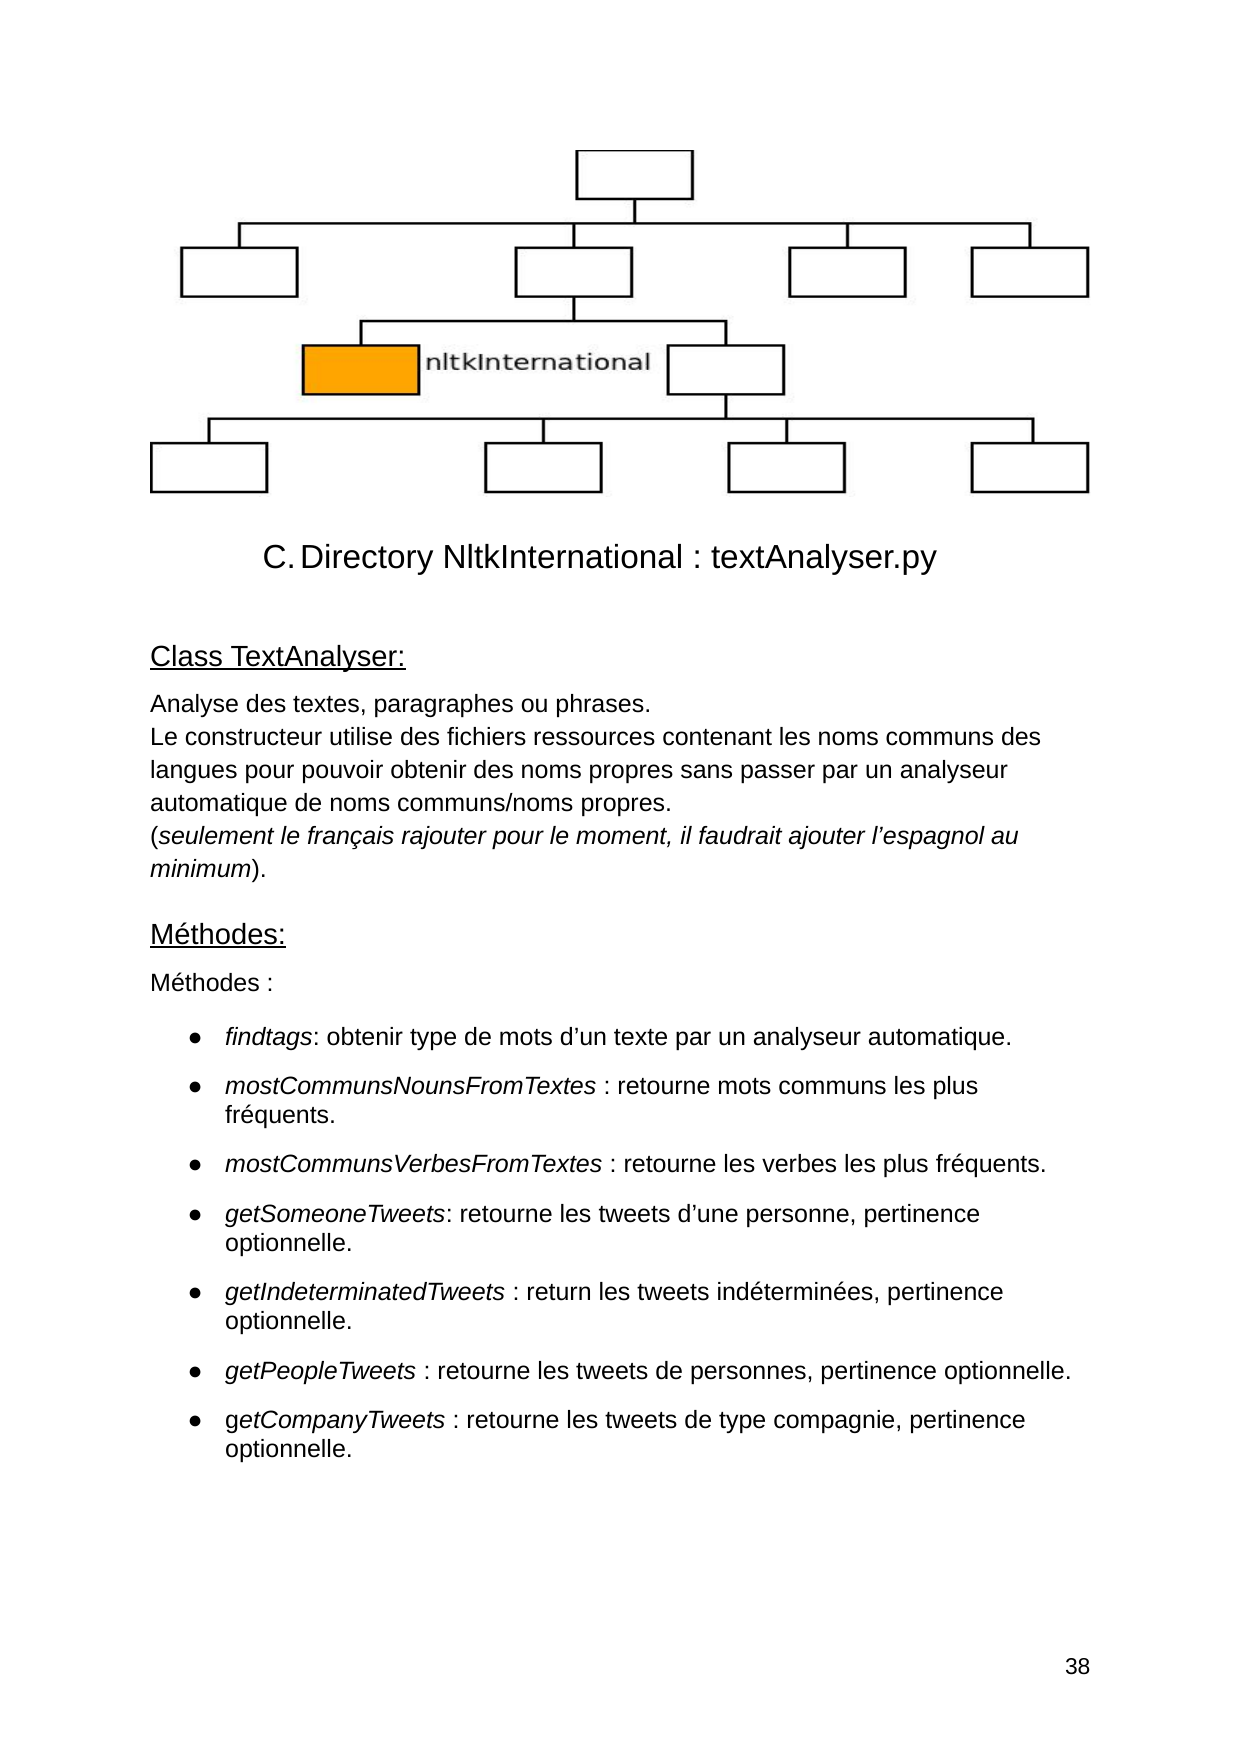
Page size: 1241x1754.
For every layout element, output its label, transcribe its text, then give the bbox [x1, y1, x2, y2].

picture [150, 150, 1091, 497]
list mostCommunsVerbesFromTextes : retourne les verbes les plus fréquents. [187, 1149, 1090, 1178]
text Le constructeur utilise des fichiers ressources contenant les noms communs des langues pour pouvoir obtenir des noms propres sans passer par un analyseur automatique de noms communs/noms propres. [150, 722, 1090, 817]
list getIndeterminatedTweets : return les tweets indéterminées, pertinence optionnelle. [187, 1277, 1090, 1335]
text Méthodes: [150, 917, 1090, 951]
text Class TextAnalyser: [150, 639, 1090, 672]
text Analyse des textes, paragraphes ou phrases. [150, 689, 1090, 718]
list getSomeoneTweets: retourne les tweets d’une personne, pertinence optionnelle. [187, 1199, 1090, 1257]
list getPeopleTweets : retourne les tweets de personnes, pertinence optionnelle. [187, 1356, 1090, 1384]
text (seulement le français rajouter pour le moment, il faudrait ajouter l’espagnol au minimum). [150, 821, 1090, 883]
list getCompanyTweets : retourne les tweets de type compagnie, pertinence optionnelle. [187, 1405, 1090, 1463]
subtitle Directory NltkInternational : textAnalyser.py [262, 537, 1090, 576]
list findtags: obtenir type de mots d’un texte par un analyseur automatique. [187, 1022, 1090, 1050]
list mostCommunsNounsFromTextes : retourne mots communs les plus fréquents. [187, 1071, 1090, 1129]
text Méthodes : [150, 968, 1090, 996]
